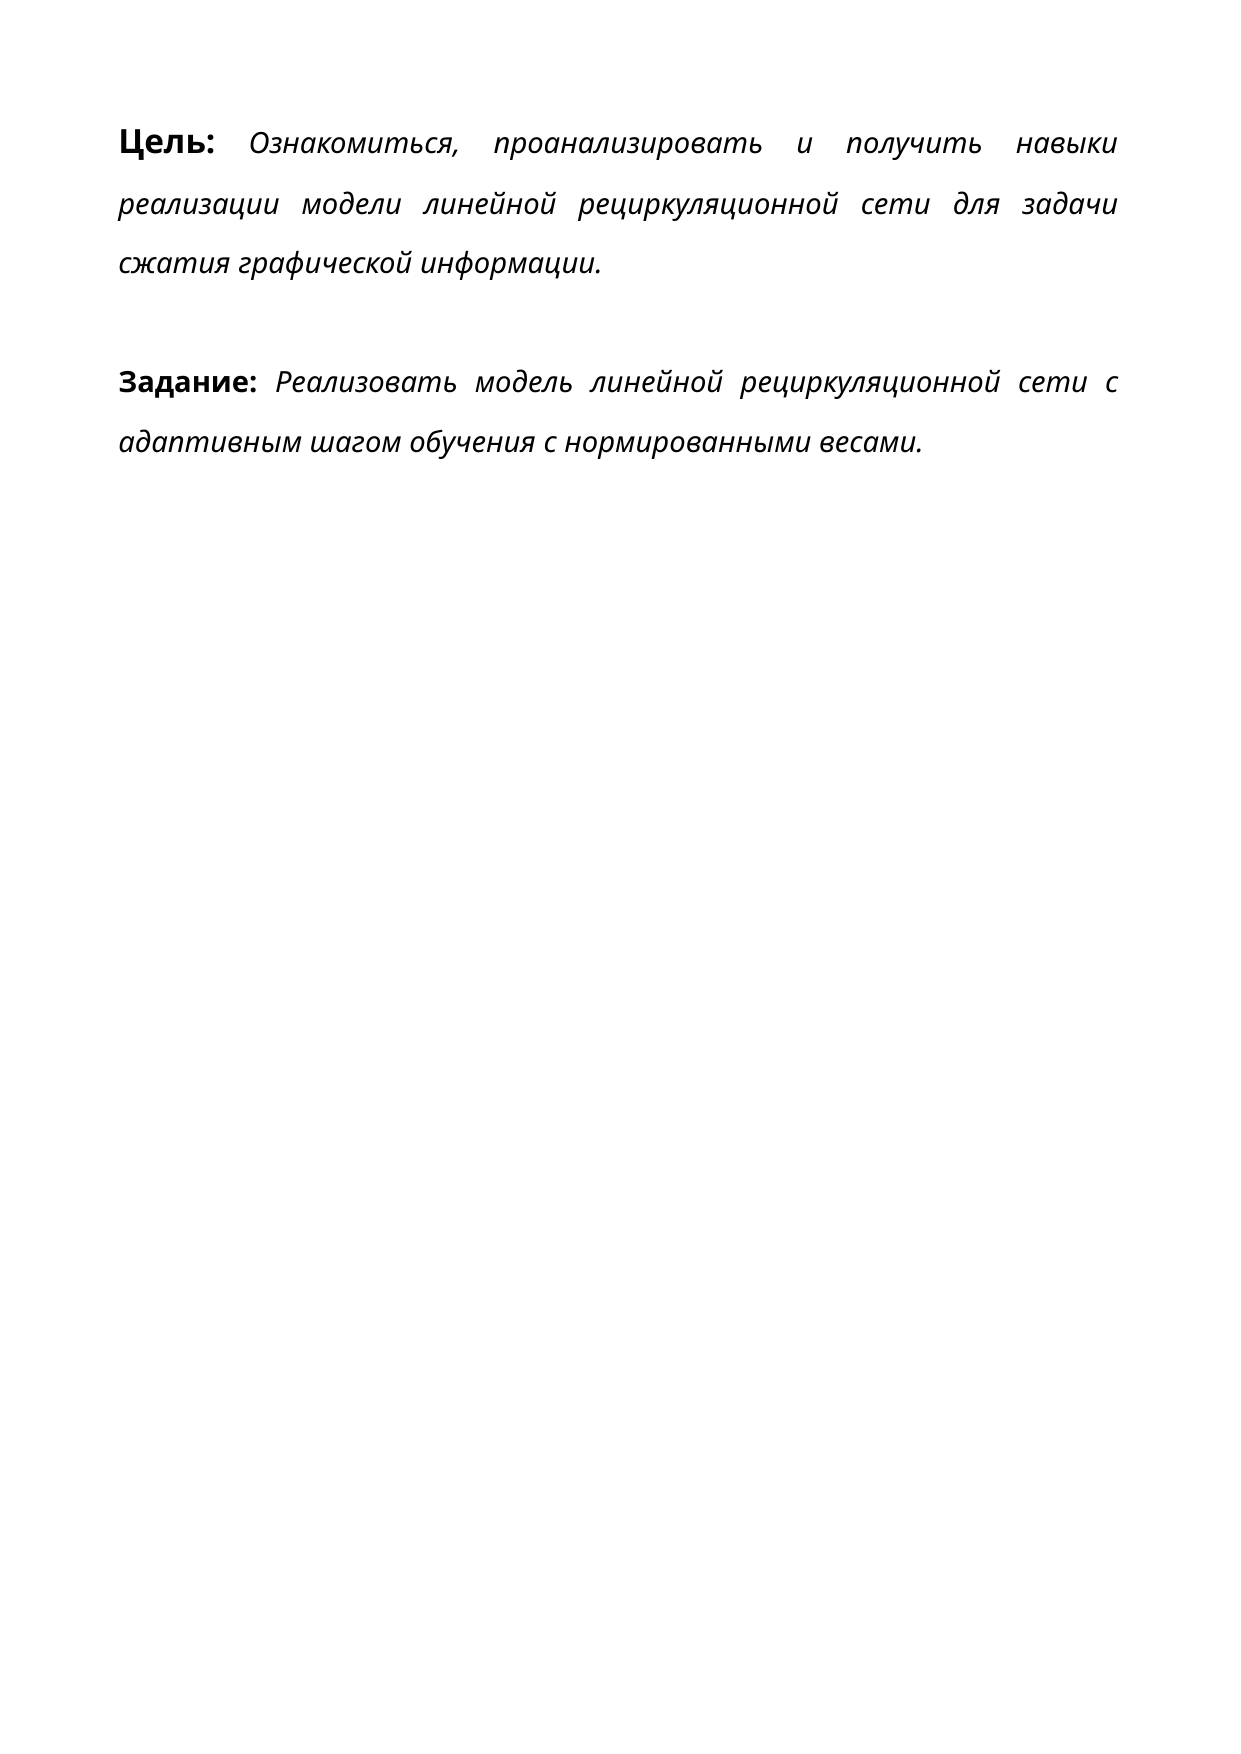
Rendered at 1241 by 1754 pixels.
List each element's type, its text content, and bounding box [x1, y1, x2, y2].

text Цель: Ознакомиться, проанализировать и получить навыки реализации модели линейной рециркуляционной сети для задачи сжатия графической информации. [118, 118, 1122, 282]
text Задание: Реализовать модель линейной рециркуляционной сети с адаптивным шагом обучения с нормированными весами. [118, 362, 1122, 461]
